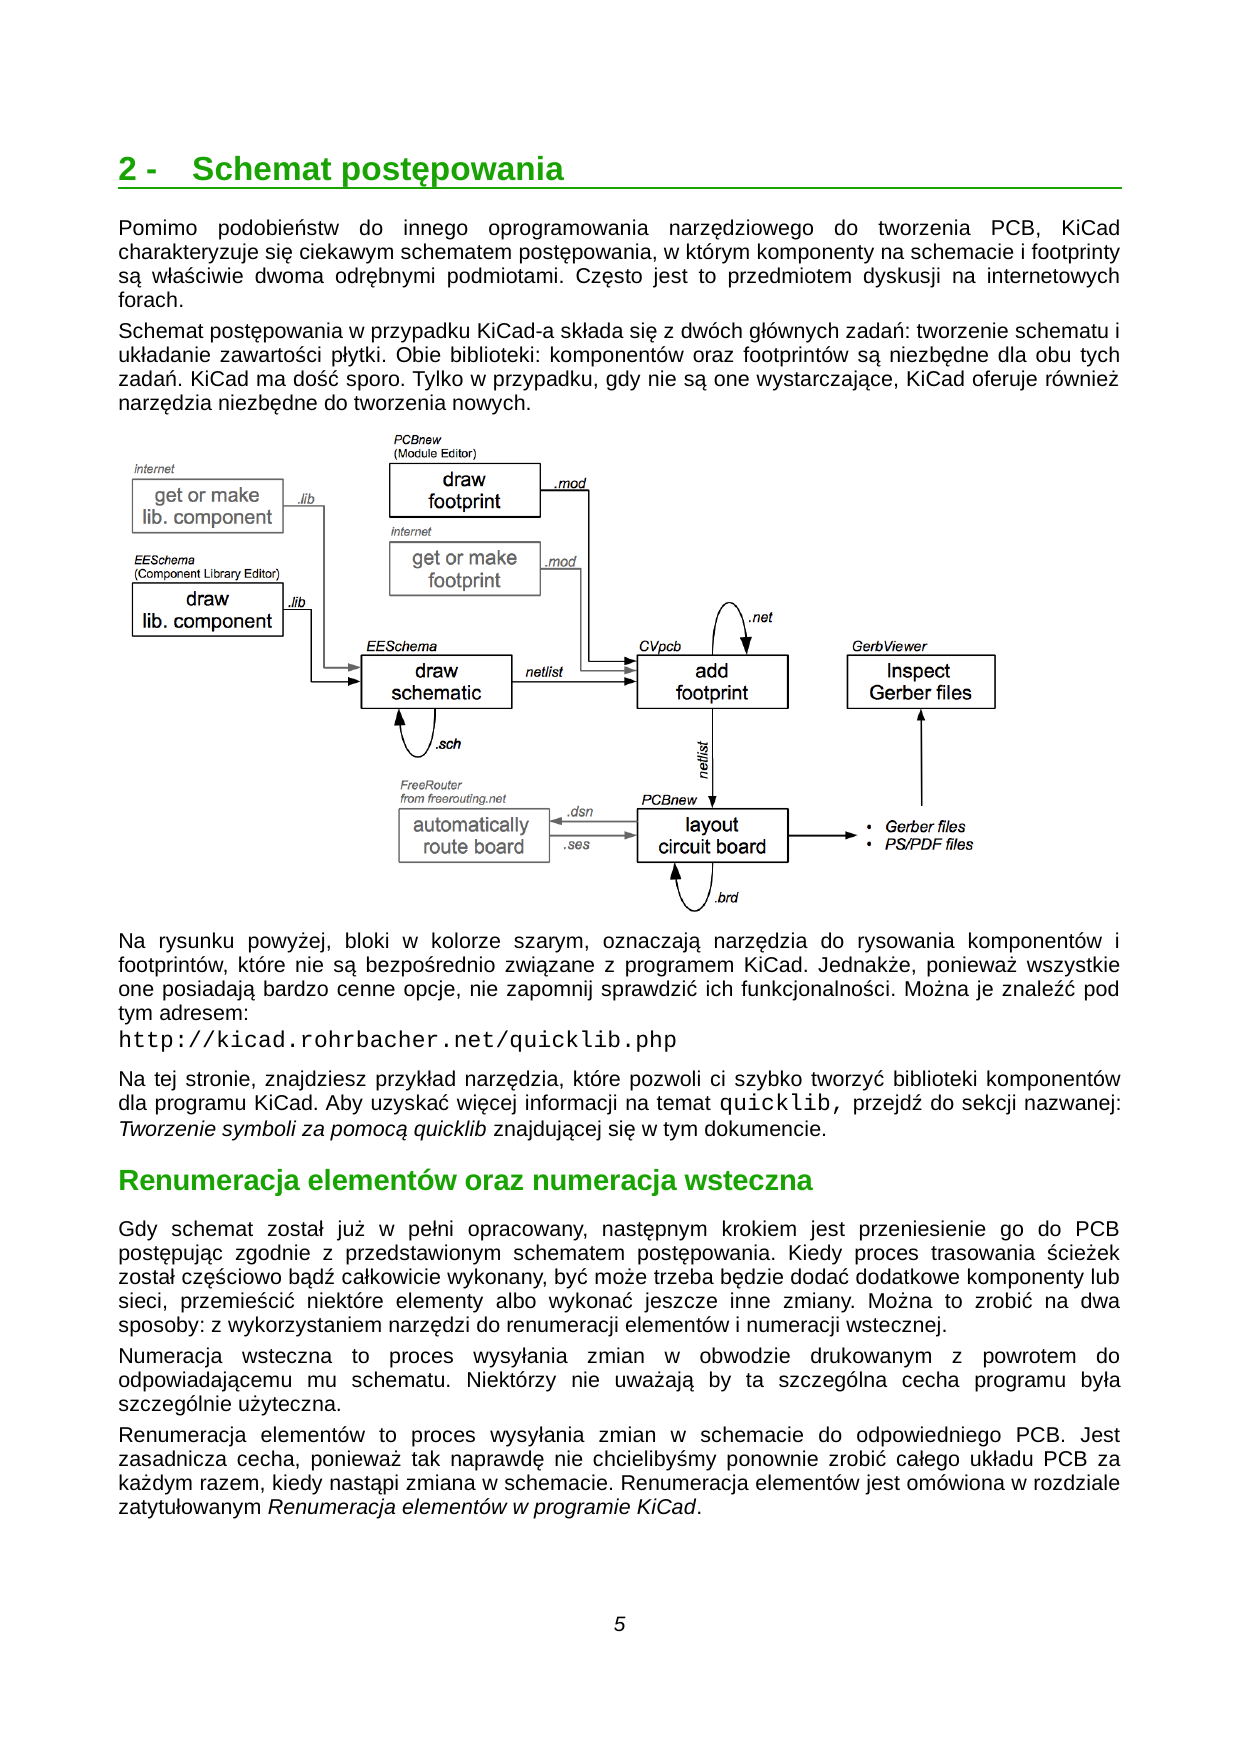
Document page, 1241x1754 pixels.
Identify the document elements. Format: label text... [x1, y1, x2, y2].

text Pomimo podobieństw do innego oprogramowania narzędziowego do tworzenia PCB, KiCad charakteryzuje się ciekawym schematem postępowania, w którym komponenty na schemacie i footprinty są właściwie dwoma odrębnymi podmiotami. Często jest to przedmiotem dyskusji na internetowych forach. [118, 216, 1122, 312]
subtitle Schemat postępowania [118, 150, 1122, 187]
text http://kicad.rohrbacher.net/quicklib.php [118, 1029, 1122, 1055]
text Numeracja wsteczna to proces wysyłania zmian w obwodzie drukowanym z powrotem do odpowiadającemu mu schematu. Niektórzy nie uważają by ta szczególna cecha programu była szczególnie użyteczna. [118, 1344, 1122, 1416]
text Na tej stronie, znajdziesz przykład narzędzia, które pozwoli ci szybko tworzyć biblioteki komponentów dla programu KiCad. Aby uzyskać więcej informacji na temat quicklib, przejdź do sekcji nazwanej: Tworzenie symboli za pomocą quicklib znajdującej się w tym dokumencie. [118, 1067, 1122, 1141]
text Gdy schemat został już w pełni opracowany, następnym krokiem jest przeniesienie go do PCB postępując zgodnie z przedstawionym schematem postępowania. Kiedy proces trasowania ścieżek został częściowo bądź całkowicie wykonany, być może trzeba będzie dodać dodatkowe komponenty lub sieci, przemieścić niektóre elementy albo wykonać jeszcze inne zmiany. Można to zrobić na dwa sposoby: z wykorzystaniem narzędzi do renumeracji elementów i numeracji wstecznej. [118, 1217, 1122, 1337]
text Renumeracja elementów to proces wysyłania zmian w schemacie do odpowiedniego PCB. Jest zasadnicza cecha, ponieważ tak naprawdę nie chcielibyśmy ponownie zrobić całego układu PCB za każdym razem, kiedy nastąpi zmiana w schemacie. Renumeracja elementów jest omówiona w rozdziale zatytułowanym Renumeracja elementów w programie KiCad. [118, 1423, 1122, 1519]
text Na rysunku powyżej, bloki w kolorze szarym, oznaczają narzędzia do rysowania komponentów i footprintów, które nie są bezpośrednio związane z programem KiCad. Jednakże, ponieważ wszystkie one posiadają bardzo cenne opcje, nie zapomnij sprawdzić ich funkcjonalności. Można je znaleźć pod tym adresem: [118, 928, 1122, 1024]
text Schemat postępowania w przypadku KiCad-a składa się z dwóch głównych zadań: tworzenie schematu i układanie zawartości płytki. Obie biblioteki: komponentów oraz footprintów są niezbędne dla obu tych zadań. KiCad ma dość sporo. Tylko w przypadku, gdy nie są one wystarczające, KiCad oferuje również narzędzia niezbędne do tworzenia nowych. [118, 319, 1122, 415]
subtitle Renumeracja elementów oraz numeracja wsteczna [118, 1164, 1122, 1197]
picture [118, 422, 1004, 921]
